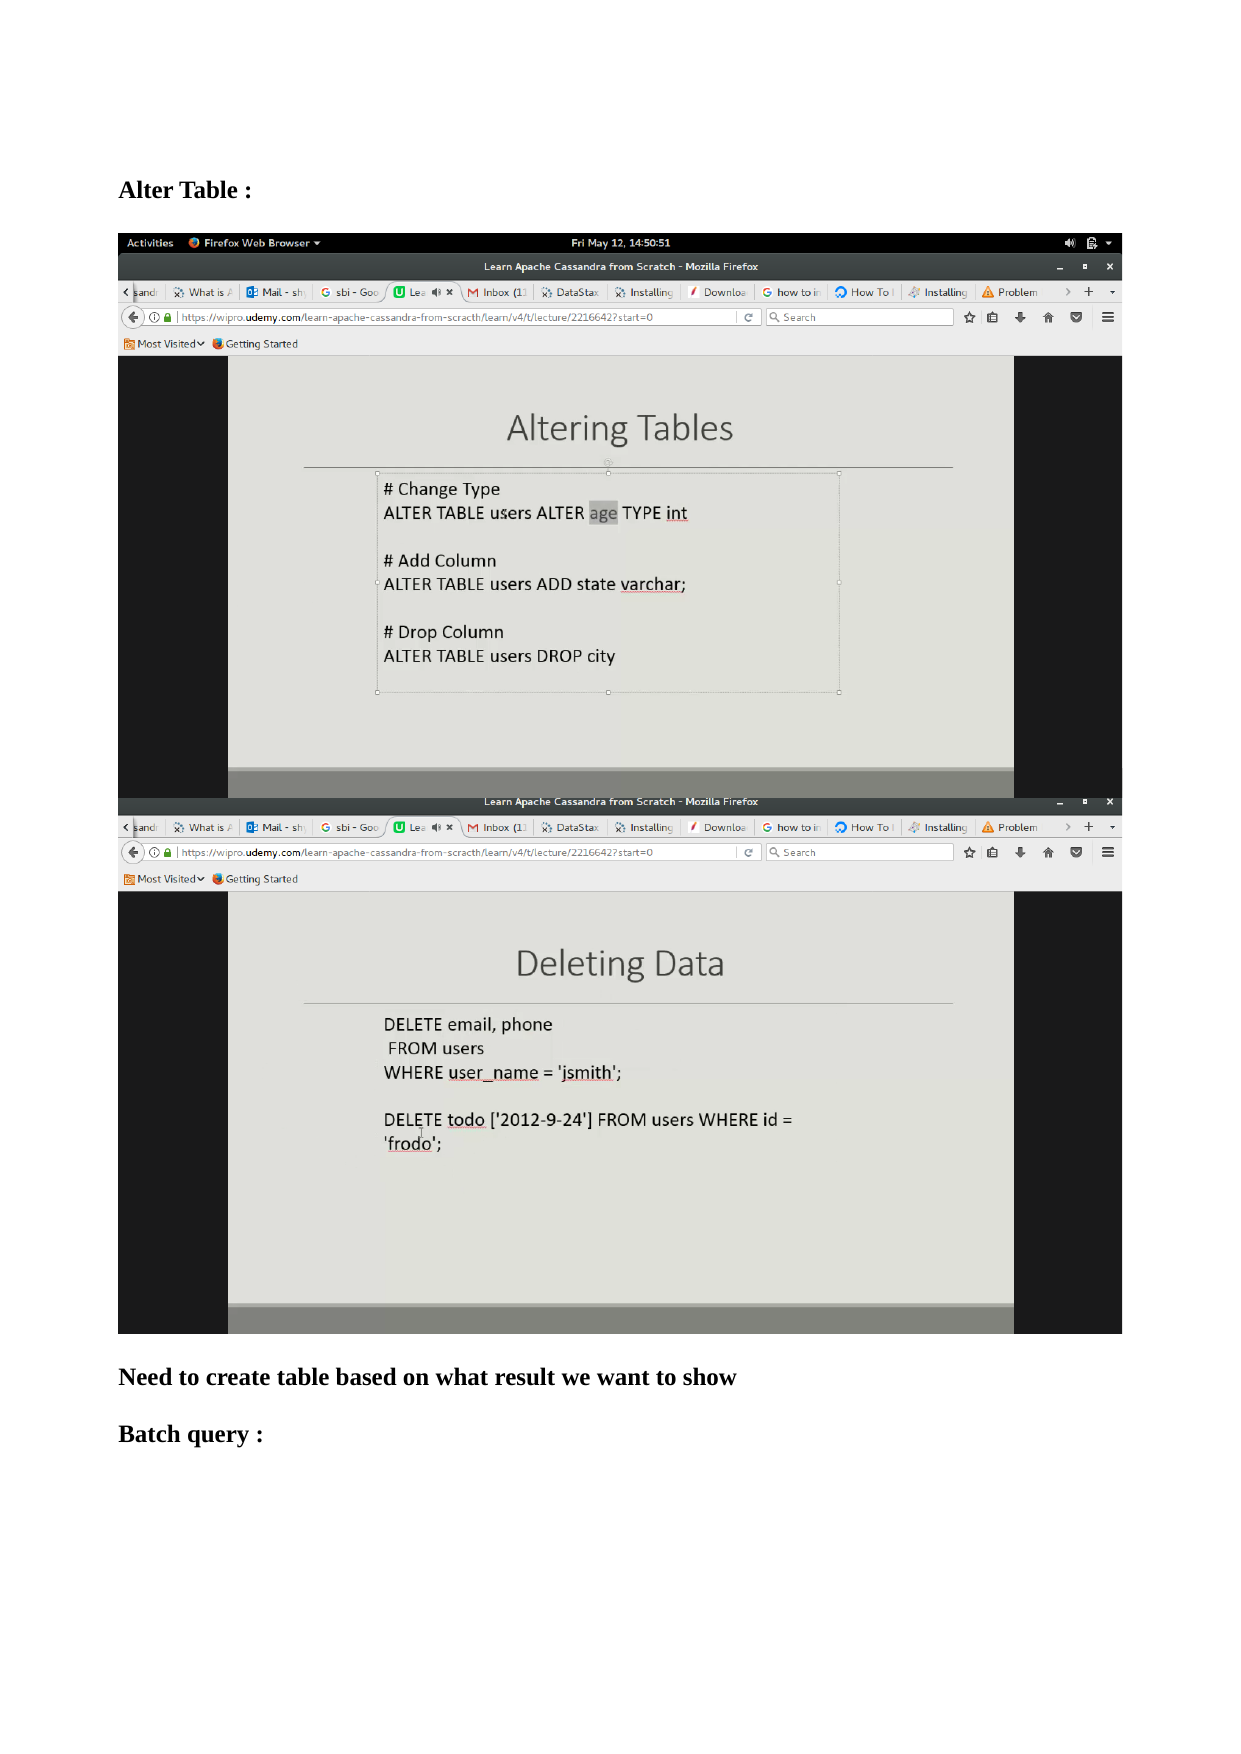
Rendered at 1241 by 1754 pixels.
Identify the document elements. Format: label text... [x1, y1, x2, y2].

text Batch query : [118, 1419, 1122, 1448]
text Need to create table based on what result we want to show [118, 1362, 1122, 1391]
picture [118, 233, 1123, 1334]
text Alter Table : [118, 176, 1122, 204]
